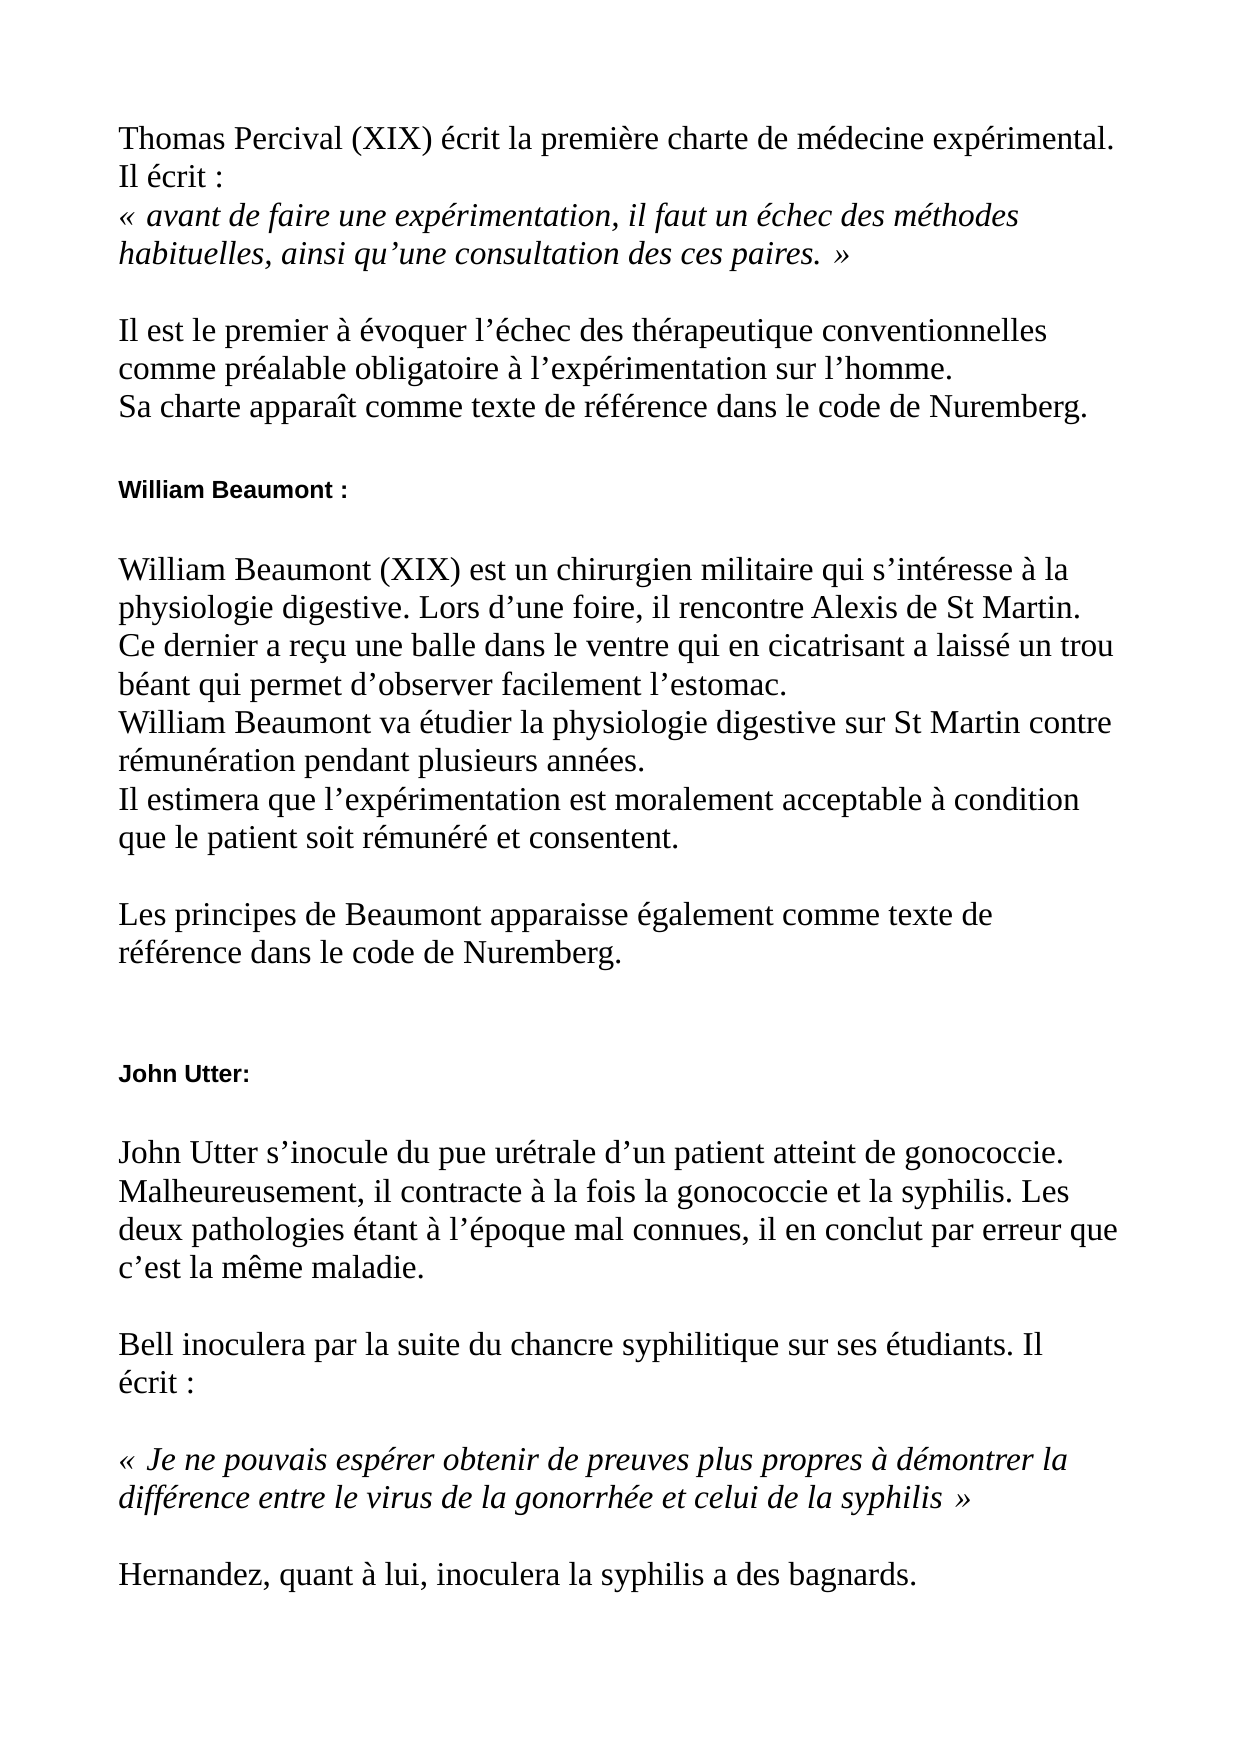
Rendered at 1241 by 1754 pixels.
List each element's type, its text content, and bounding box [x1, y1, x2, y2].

text Il estimera que l’expérimentation est moralement acceptable à condition que le patient soit rémunéré et consentent. [118, 779, 1122, 855]
text « Je ne pouvais espérer obtenir de preuves plus propres à démontrer la différence entre le virus de la gonorrhée et celui de la syphilis » [118, 1439, 1122, 1516]
text William Beaumont va étudier la physiologie digestive sur St Martin contre rémunération pendant plusieurs années. [118, 702, 1122, 779]
text William Beaumont (XIX) est un chirurgien militaire qui s’intéresse à la physiologie digestive. Lors d’une foire, il rencontre Alexis de St Martin. Ce dernier a reçu une balle dans le ventre qui en cicatrisant a laissé un trou béant qui permet d’observer facilement l’estomac. [118, 549, 1122, 702]
subtitle John Utter: [118, 1059, 1122, 1088]
text John Utter s’inocule du pue urétrale d’un patient atteint de gonococcie. Malheureusement, il contracte à la fois la gonococcie et la syphilis. Les deux pathologies étant à l’époque mal connues, il en conclut par erreur que c’est la même maladie. [118, 1133, 1122, 1286]
text Thomas Percival (XIX) écrit la première charte de médecine expérimental. Il écrit : [118, 118, 1122, 195]
text Hernandez, quant à lui, inoculera la syphilis a des bagnards. [118, 1554, 1122, 1593]
text Les principes de Beaumont apparaisse également comme texte de référence dans le code de Nuremberg. [118, 894, 1122, 970]
subtitle William Beaumont : [118, 476, 1122, 504]
text « avant de faire une expérimentation, il faut un échec des méthodes habituelles, ainsi qu’une consultation des ces paires. » [118, 195, 1122, 271]
text Sa charte apparaît comme texte de référence dans le code de Nuremberg. [118, 386, 1122, 425]
text Bell inoculera par la suite du chancre syphilitique sur ses étudiants. Il écrit : [118, 1324, 1122, 1401]
text Il est le premier à évoquer l’échec des thérapeutique conventionnelles comme préalable obligatoire à l’expérimentation sur l’homme. [118, 310, 1122, 386]
